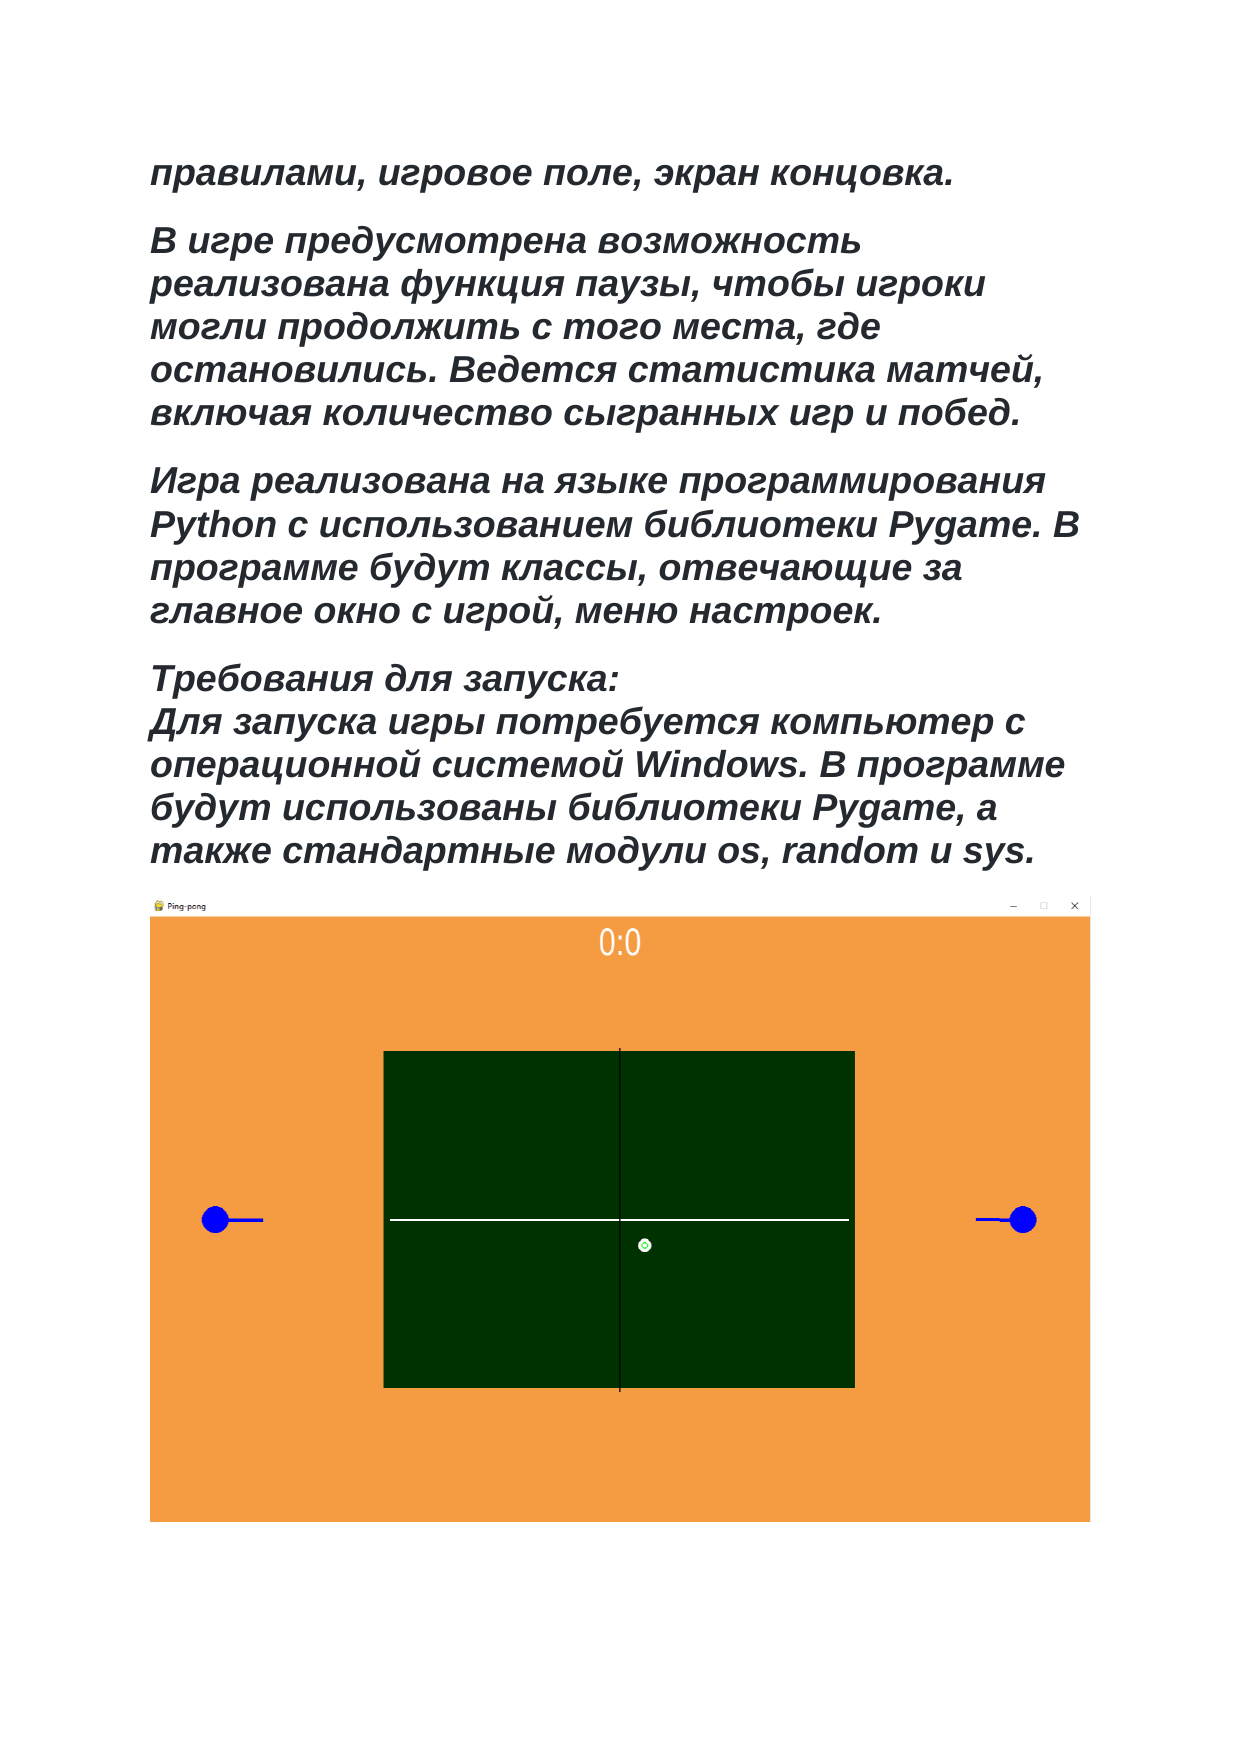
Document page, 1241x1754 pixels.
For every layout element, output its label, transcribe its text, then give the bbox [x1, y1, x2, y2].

picture [150, 896, 1091, 1522]
text Требования для запуска: Для запуска игры потребуется компьютер с операционной системой Windows. В программе будут использованы библиотеки Pygame, а также стандартные модули os, random и sys. [150, 656, 1090, 872]
text В игре предусмотрена возможность реализована функция паузы, чтобы игроки могли продолжить с того места, где остановились. Ведется статистика матчей, включая количество сыгранных игр и побед. [150, 218, 1090, 434]
text правилами, игровое поле, экран концовка. [150, 150, 1090, 193]
text Игра реализована на языке программирования Python с использованием библиотеки Pygame. В программе будут классы, отвечающие за главное окно с игрой, меню настроек. [150, 459, 1090, 631]
